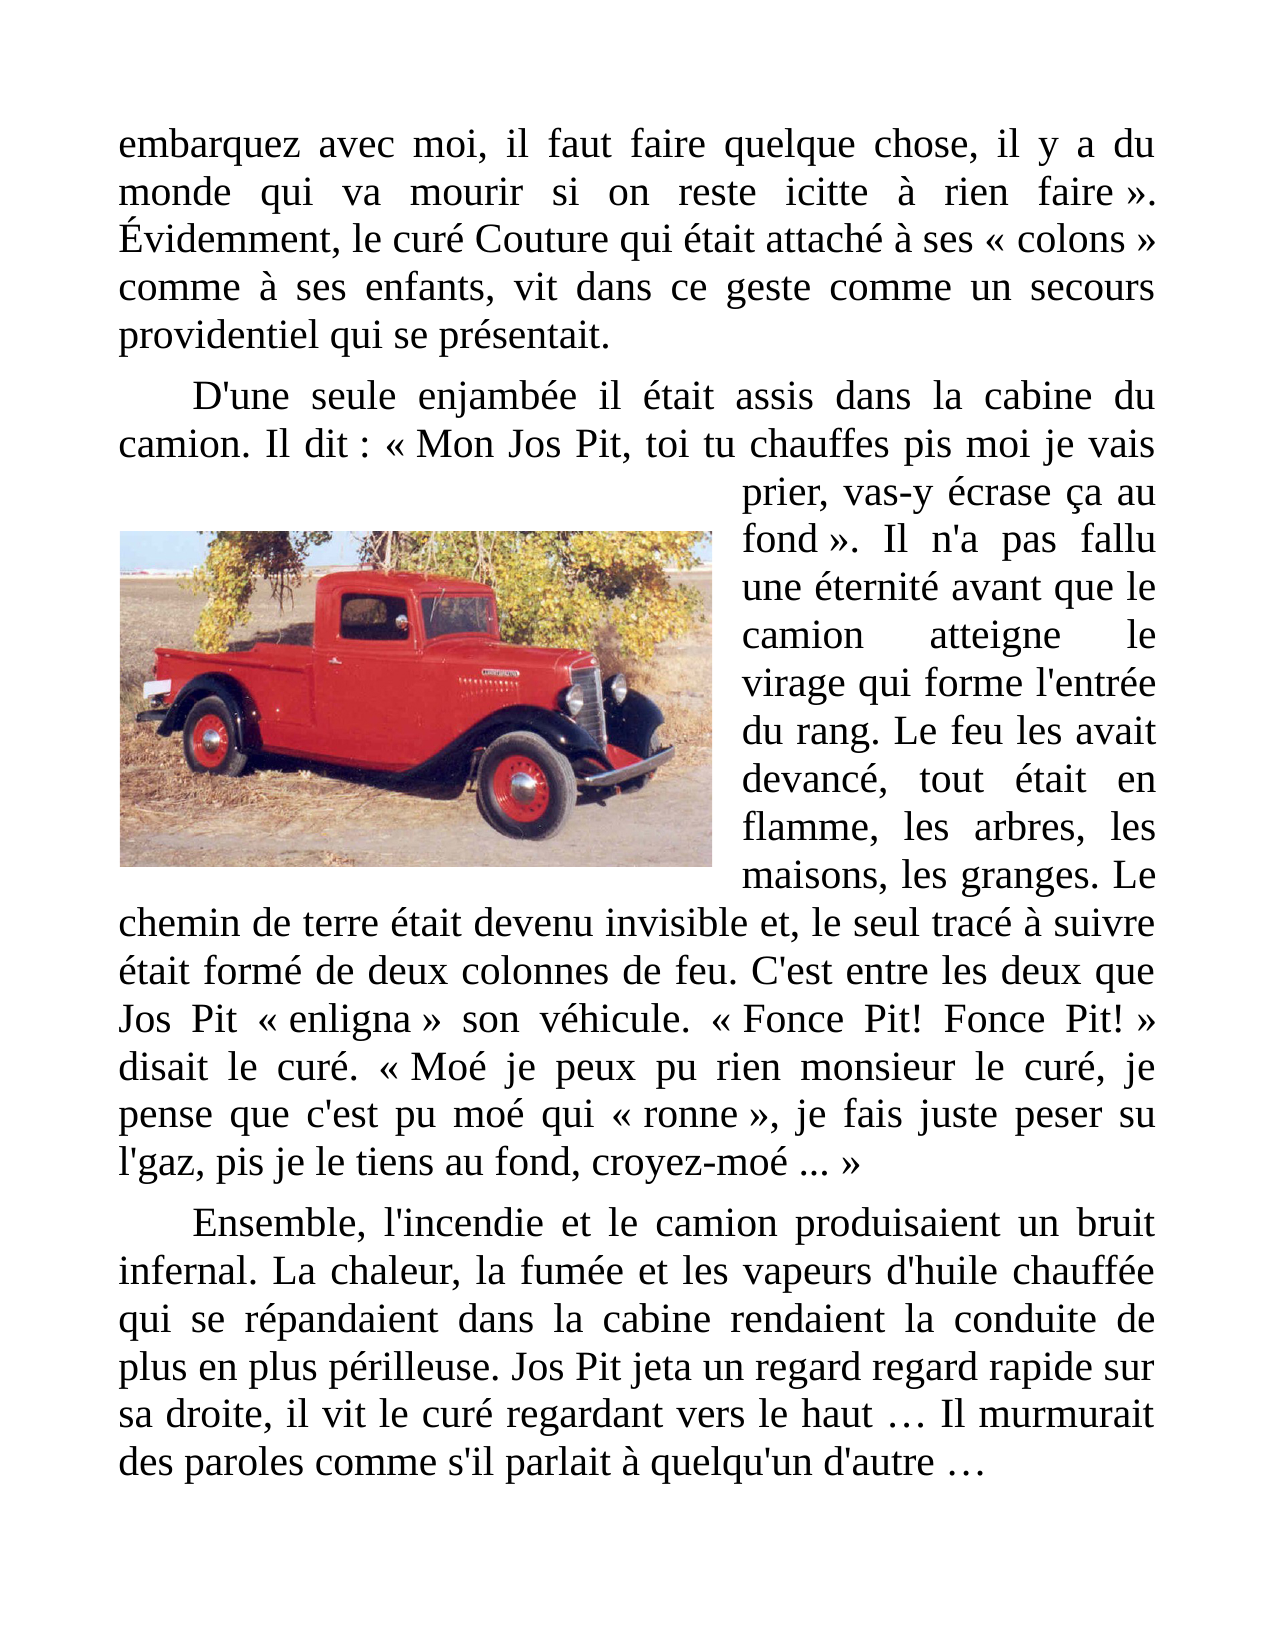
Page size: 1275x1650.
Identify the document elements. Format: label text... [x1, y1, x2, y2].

text embarquez avec moi, il faut faire quelque chose, il y a du monde qui va mourir si on reste icitte à rien faire ». Évidemment, le curé Couture qui était attaché à ses « colons » comme à ses enfants, vit dans ce geste comme un secours providentiel qui se présentait. [118, 118, 1157, 358]
picture [119, 531, 713, 867]
text Ensemble, l'incendie et le camion produisaient un bruit infernal. La chaleur, la fumée et les vapeurs d'huile chauffée qui se répandaient dans la cabine rendaient la conduite de plus en plus périlleuse. Jos Pit jeta un regard regard rapide sur sa droite, il vit le curé regardant vers le haut … Il murmurait des paroles comme s'il parlait à quelqu'un d'autre … [118, 1197, 1157, 1485]
text D'une seule enjambée il était assis dans la cabine du camion. Il dit : « Mon Jos Pit, toi tu chauffes pis moi je vais prier, vas-y écrase ça au fond ». Il n'a pas fallu une éternité avant que le camion atteigne le virage qui forme l'entrée du rang. Le feu les avait devancé, tout était en flamme, les arbres, les maisons, les granges. Le chemin de terre était devenu invisible et, le seul tracé à suivre était formé de deux colonnes de feu. C'est entre les deux que Jos Pit « enligna » son véhicule. « Fonce Pit! Fonce Pit! » disait le curé. « Moé je peux pu rien monsieur le curé, je pense que c'est pu moé qui « ronne », je fais juste peser su l'gaz, pis je le tiens au fond, croyez-moé ... » [118, 370, 1157, 1185]
